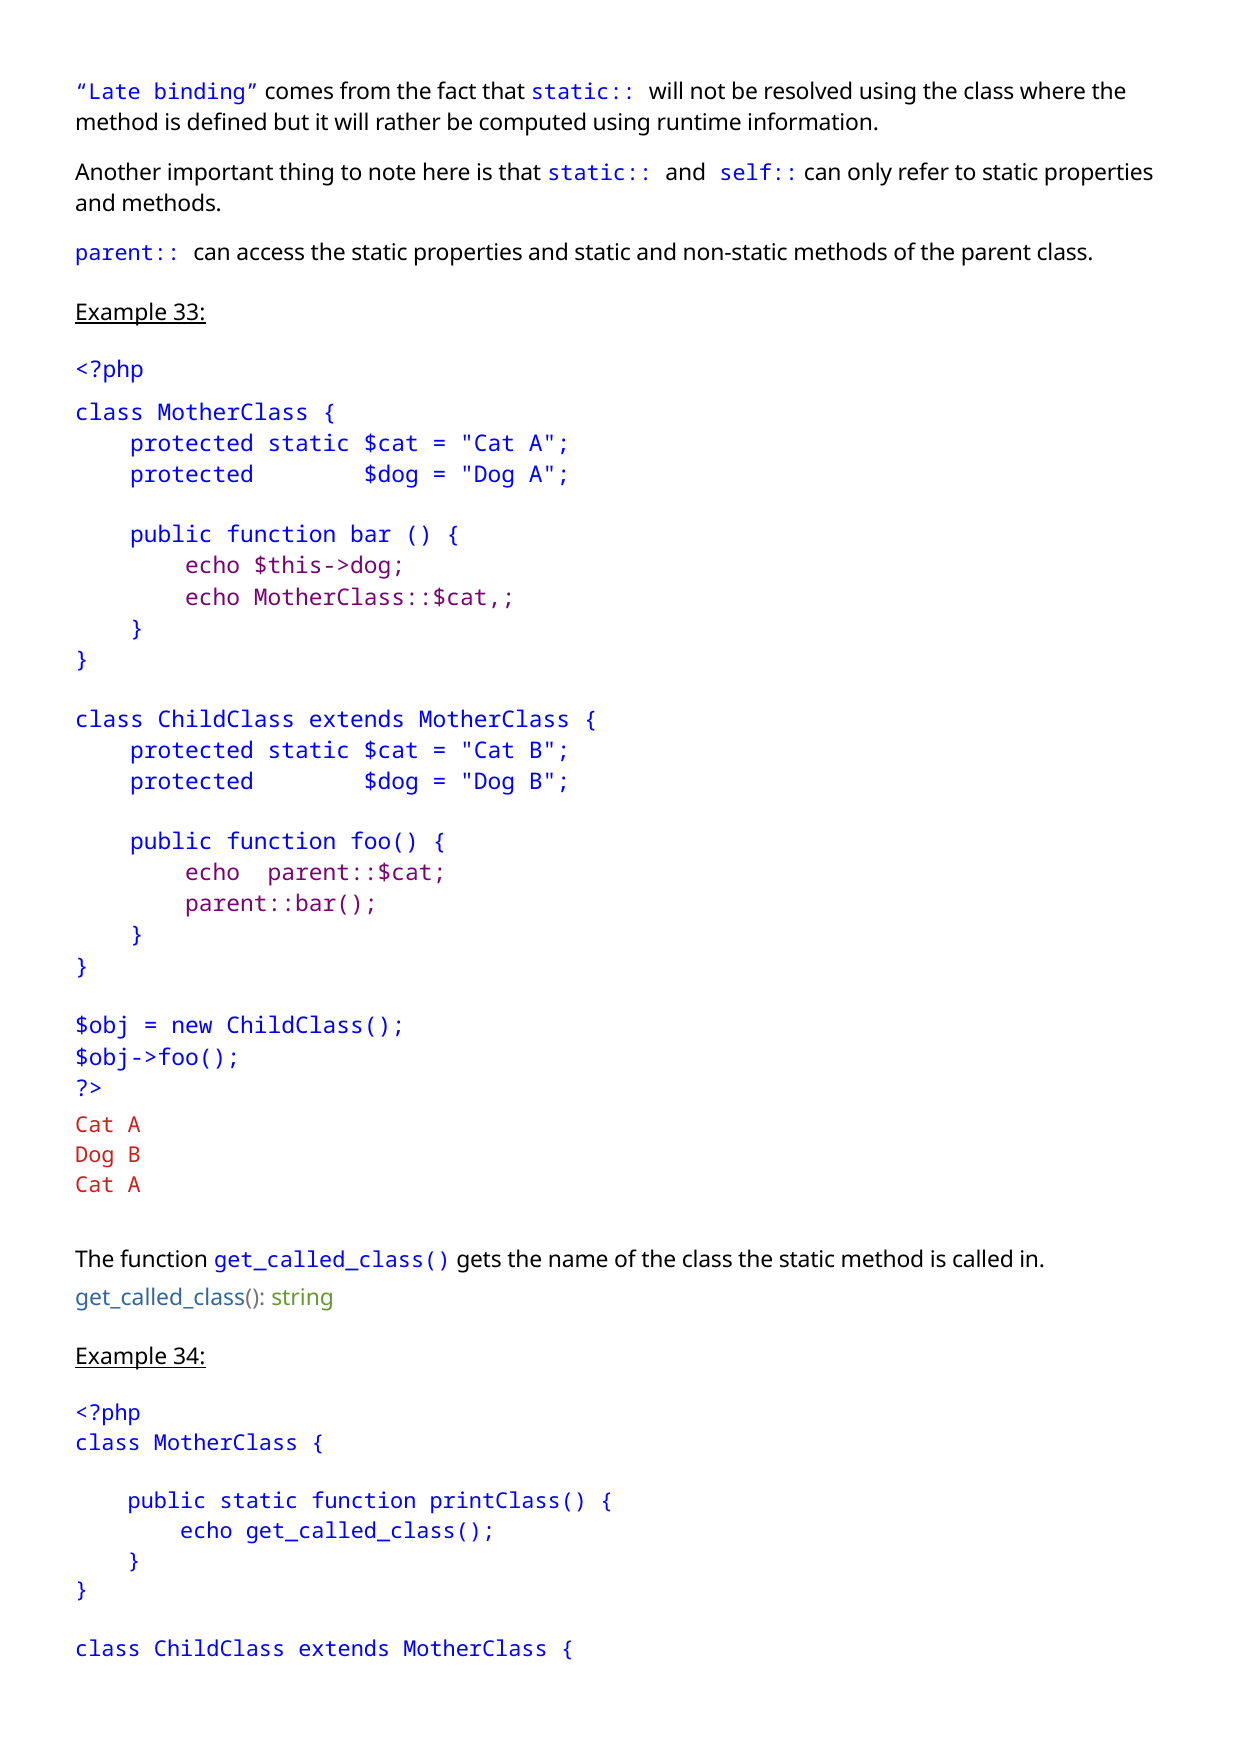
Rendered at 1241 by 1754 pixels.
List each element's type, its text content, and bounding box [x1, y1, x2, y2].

text Cat A [75, 1109, 1166, 1139]
text } [75, 612, 1166, 643]
text $obj->foo(); [75, 1040, 1166, 1072]
text } [75, 1574, 1166, 1604]
text protected static $cat = "Cat B"; [75, 734, 1166, 765]
text “Late binding” comes from the fact that static:: will not be resolved using the class where the method is defined but it will rather be computed using runtime information. [75, 75, 1166, 137]
text public static function printClass() { [75, 1485, 1166, 1515]
text } [75, 643, 1166, 674]
text class MotherClass { [75, 396, 1166, 427]
text $obj = new ChildClass(); [75, 1009, 1166, 1040]
text protected $dog = "Dog A"; [75, 458, 1166, 489]
text parent:: can access the static properties and static and non-static methods of the parent class. [75, 236, 1166, 267]
text public function bar () { [75, 518, 1166, 549]
text } [75, 918, 1166, 949]
text <?php [75, 1397, 1166, 1427]
text get_called_class(): string [75, 1281, 1166, 1312]
text Example 33: [75, 296, 1166, 327]
text class ChildClass extends MotherClass { [75, 1633, 1166, 1662]
text ?> [75, 1072, 1166, 1103]
text protected $dog = "Dog B"; [75, 765, 1166, 796]
text echo $this->dog; [75, 549, 1166, 580]
text Dog B [75, 1139, 1166, 1168]
text class MotherClass { [75, 1427, 1166, 1457]
text Another important thing to note here is that static:: and self:: can only refer to static properties and methods. [75, 156, 1166, 218]
text } [75, 949, 1166, 981]
text Cat A [75, 1168, 1166, 1198]
text class ChildClass extends MotherClass { [75, 702, 1166, 734]
text public function foo() { [75, 824, 1166, 856]
text echo parent::$cat; [75, 856, 1166, 887]
text The function get_called_class() gets the name of the class the static method is called in. [75, 1243, 1166, 1274]
text <?php [75, 353, 1166, 384]
text protected static $cat = "Cat A"; [75, 427, 1166, 458]
text parent::bar(); [75, 887, 1166, 918]
text } [75, 1545, 1166, 1574]
text echo MotherClass::$cat,; [75, 580, 1166, 612]
text Example 34: [75, 1340, 1166, 1371]
text echo get_called_class(); [75, 1515, 1166, 1545]
